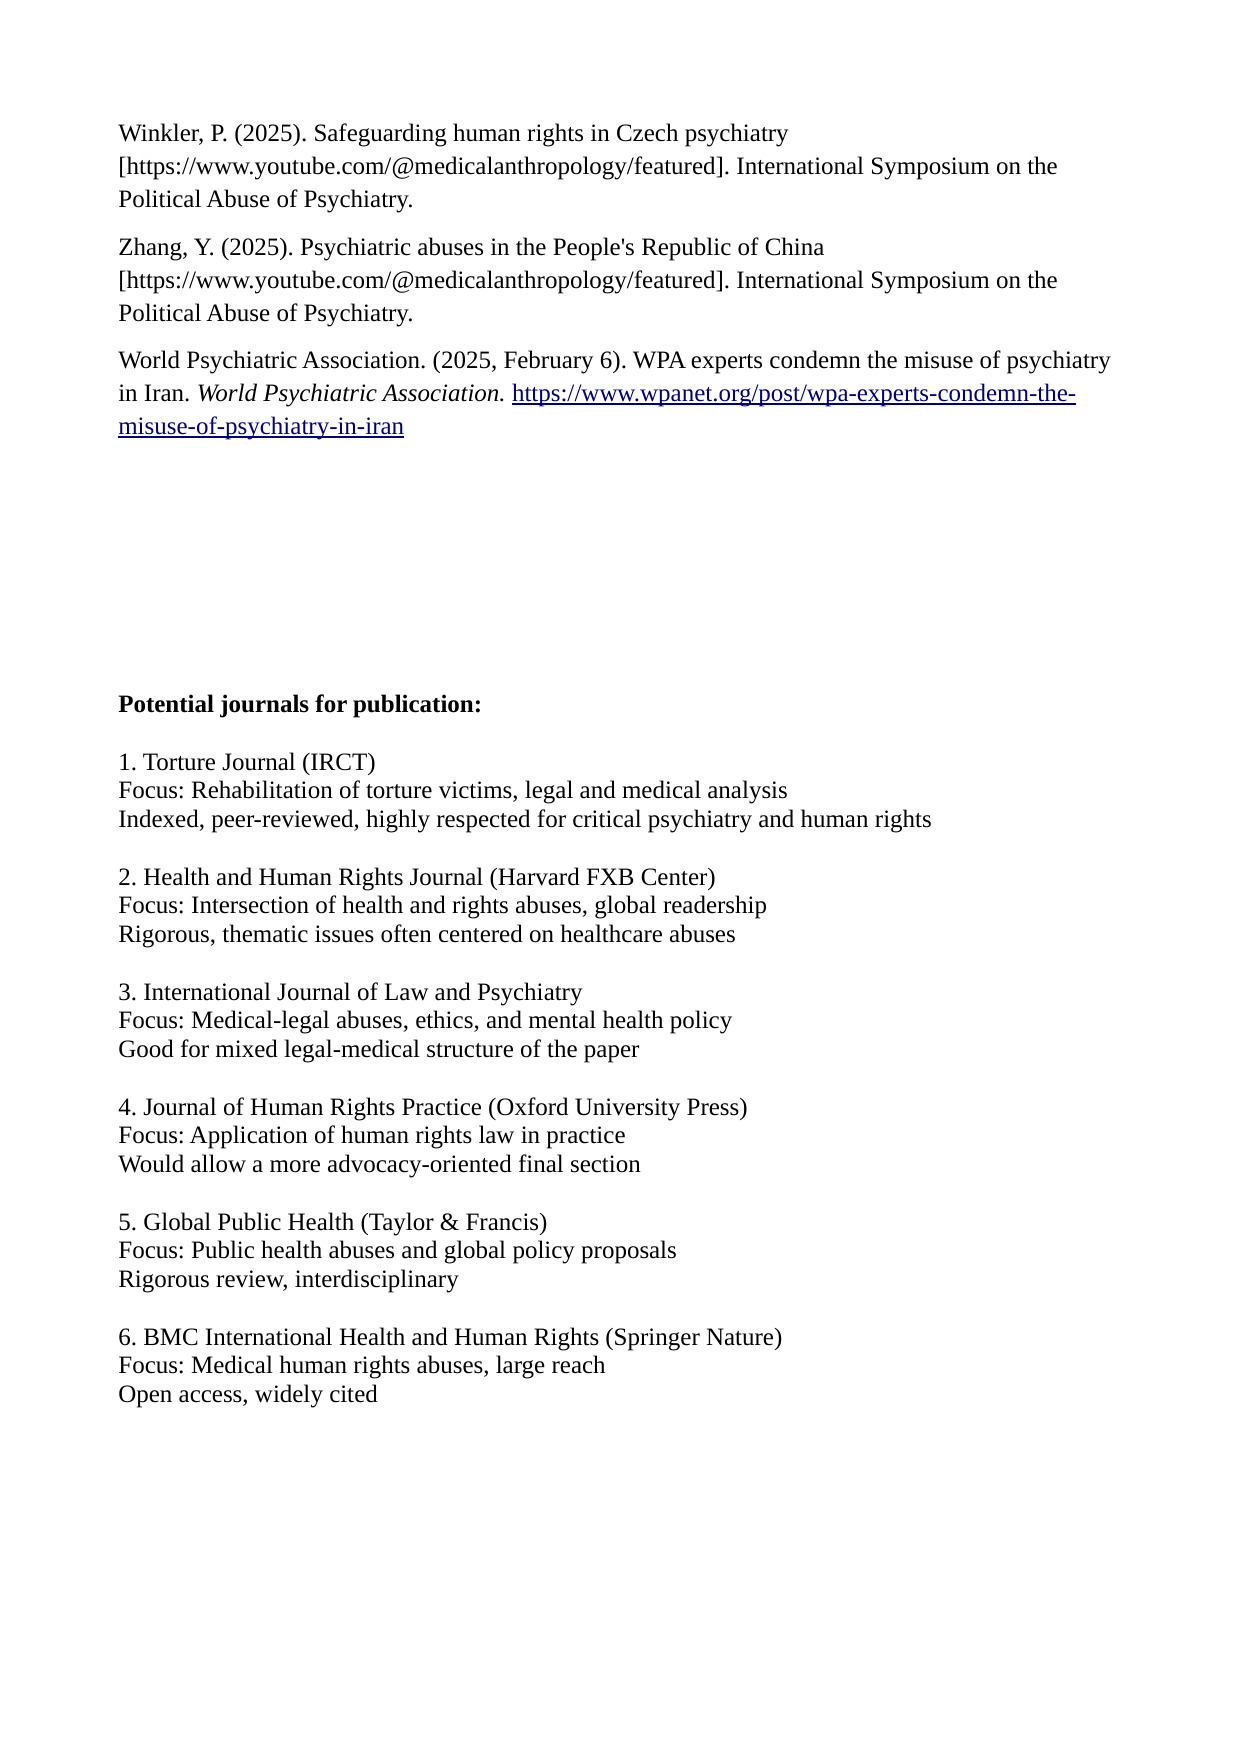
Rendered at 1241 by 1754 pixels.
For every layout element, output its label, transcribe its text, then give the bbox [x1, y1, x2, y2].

text Rigorous review, interdisciplinary [118, 1264, 1122, 1293]
text Focus: Medical-legal abuses, ethics, and mental health policy [118, 1005, 1122, 1034]
text Indexed, peer-reviewed, highly respected for critical psychiatry and human rights [118, 804, 1122, 833]
text 2. Health and Human Rights Journal (Harvard FXB Center) [118, 862, 1122, 890]
text Winkler, P. (2025). Safeguarding human rights in Czech psychiatry [https://www.youtube.com/@medicalanthropology/featured]. International Symposium on the Political Abuse of Psychiatry. [118, 118, 1122, 213]
text Focus: Medical human rights abuses, large reach [118, 1350, 1122, 1379]
text Open access, widely cited [118, 1379, 1122, 1408]
text 3. International Journal of Law and Psychiatry [118, 977, 1122, 1005]
text 6. BMC International Health and Human Rights (Springer Nature) [118, 1322, 1122, 1350]
text Good for mixed legal-medical structure of the paper [118, 1034, 1122, 1063]
text Zhang, Y. (2025). Psychiatric abuses in the People's Republic of China [https://www.youtube.com/@medicalanthropology/featured]. International Symposium on the Political Abuse of Psychiatry. [118, 232, 1122, 327]
text 5. Global Public Health (Taylor & Francis) [118, 1207, 1122, 1235]
text Focus: Intersection of health and rights abuses, global readership [118, 890, 1122, 919]
text Focus: Application of human rights law in practice [118, 1120, 1122, 1149]
text World Psychiatric Association. (2025, February 6). WPA experts condemn the misuse of psychiatry in Iran. World Psychiatric Association. https://www.wpanet.org/post/wpa-experts-condemn-the-misuse-of-psychiatry-in-iran [118, 345, 1122, 440]
text 4. Journal of Human Rights Practice (Oxford University Press) [118, 1092, 1122, 1120]
text Rigorous, thematic issues often centered on healthcare abuses [118, 919, 1122, 948]
text Focus: Public health abuses and global policy proposals [118, 1235, 1122, 1264]
text Would allow a more advocacy-oriented final section [118, 1149, 1122, 1178]
text Focus: Rehabilitation of torture victims, legal and medical analysis [118, 775, 1122, 804]
text Potential journals for publication: 1. Torture Journal (IRCT) [118, 660, 1122, 775]
